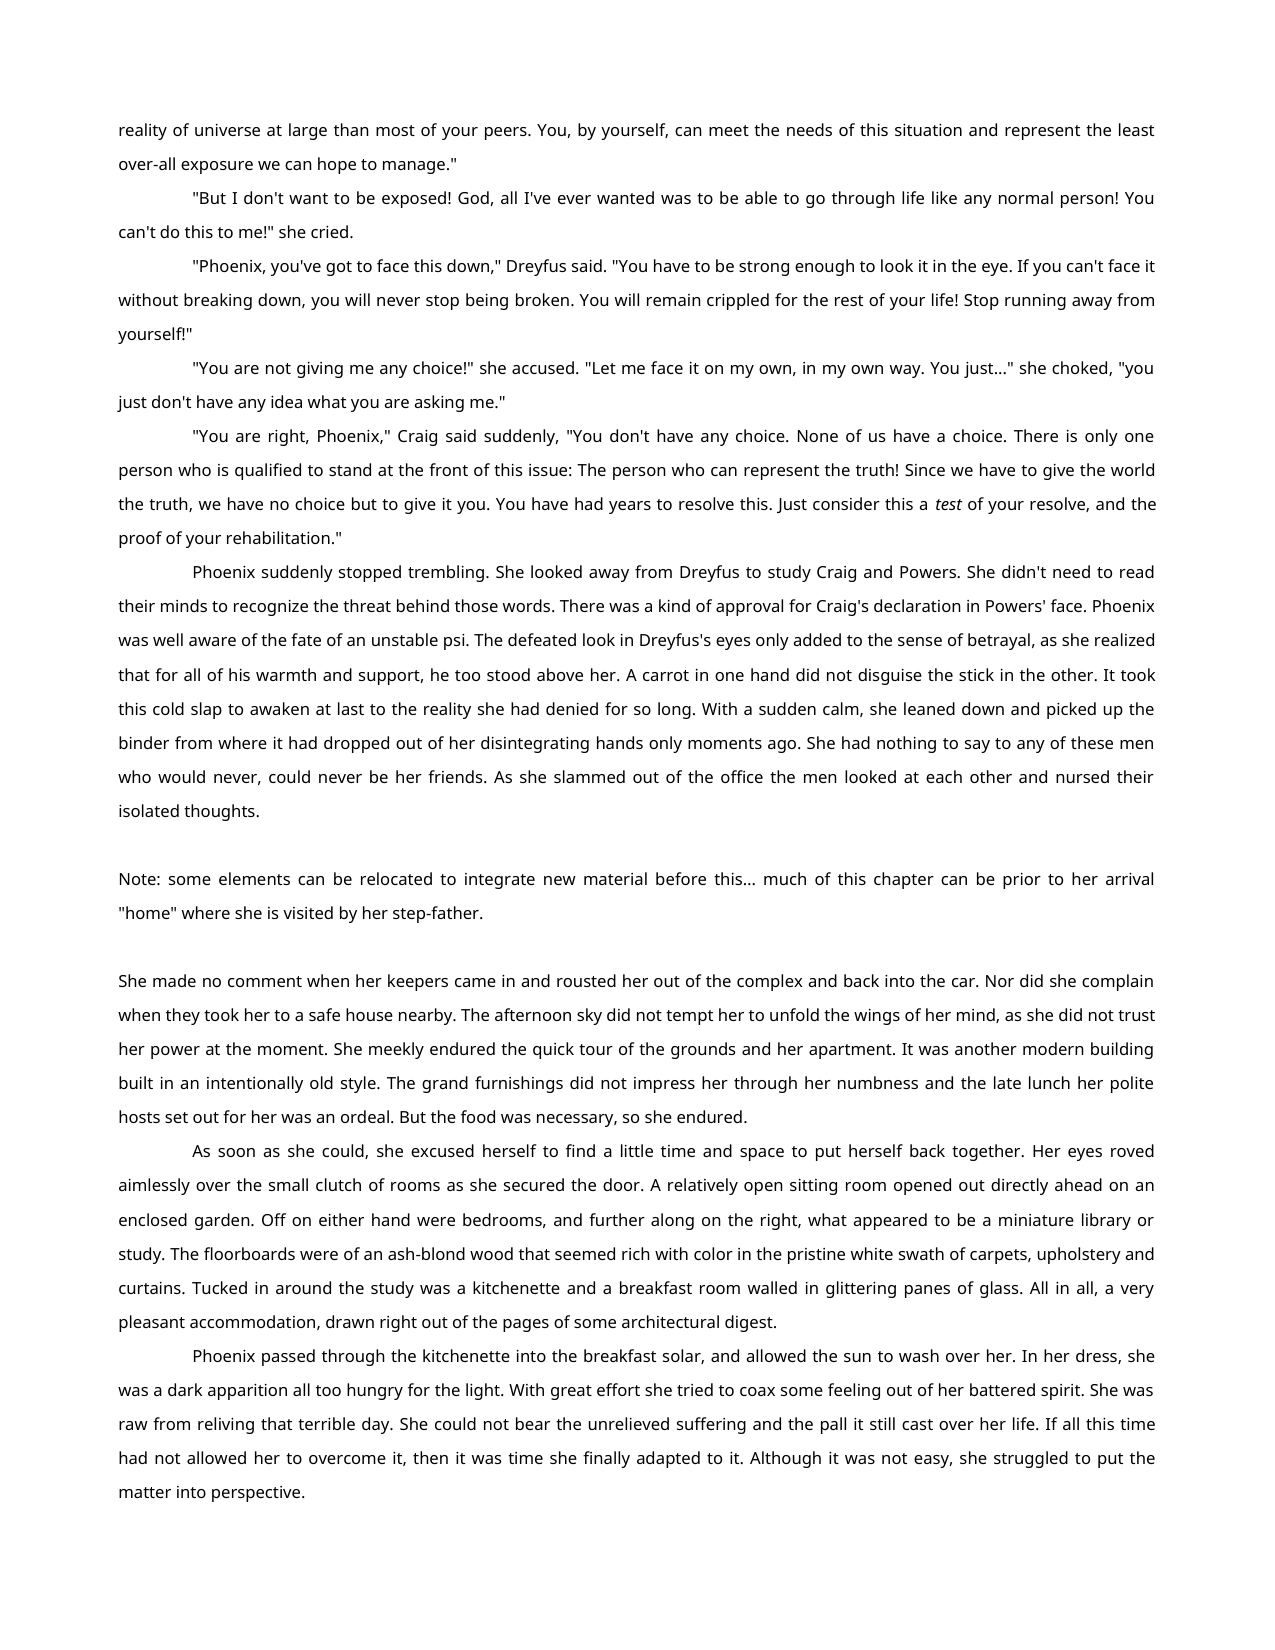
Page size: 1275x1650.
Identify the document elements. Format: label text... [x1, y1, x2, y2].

text As soon as she could, she excused herself to find a little time and space to put herself back together. Her eyes roved aimlessly over the small clutch of rooms as she secured the door. A relatively open sitting room opened out directly ahead on an enclosed garden. Off on either hand were bedrooms, and further along on the right, what appeared to be a miniature library or study. The floorboards were of an ash-blond wood that seemed rich with color in the pristine white swath of carpets, upholstery and curtains. Tucked in around the study was a kitchenette and a breakfast room walled in glittering panes of glass. All in all, a very pleasant accommodation, drawn right out of the pages of some architectural digest. [118, 1140, 1157, 1333]
text "Phoenix, you've got to face this down," Dreyfus said. "You have to be strong enough to look it in the eye. If you can't face it without breaking down, you will never stop being broken. You will remain crippled for the rest of your life! Stop running away from yourself!" [118, 254, 1157, 345]
text "You are not giving me any choice!" she accused. "Let me face it on my own, in my own way. You just..." she choked, "you just don't have any idea what you are asking me." [118, 357, 1157, 413]
text "But I don't want to be exposed! God, all I've ever wanted was to be able to go through life like any normal person! You can't do this to me!" she cried. [118, 186, 1157, 243]
text Phoenix passed through the kitchenette into the breakfast solar, and allowed the sun to wash over her. In her dress, she was a dark apparition all too hungry for the light. With great effort she tried to coax some feeling out of her battered spirit. She was raw from reliving that terrible day. She could not bear the unrelieved suffering and the pall it still cast over her life. If all this time had not allowed her to overcome it, then it was time she finally adapted to it. Although it was not easy, she struggled to put the matter into perspective. [118, 1344, 1157, 1503]
text Note: some elements can be relocated to integrate new material before this… much of this chapter can be prior to her arrival "home" where she is visited by her step-father. [118, 867, 1157, 924]
text She made no comment when her keepers came in and rousted her out of the complex and back into the car. Nor did she complain when they took her to a safe house nearby. The afternoon sky did not tempt her to unfold the wings of her mind, as she did not trust her power at the moment. She meekly endured the quick tour of the grounds and her apartment. It was another modern building built in an intentionally old style. The grand furnishings did not impress her through her numbness and the late lunch her polite hosts set out for her was an ordeal. But the food was necessary, so she endured. [118, 970, 1157, 1129]
text reality of universe at large than most of your peers. You, by yourself, can meet the needs of this situation and represent the least over-all exposure we can hope to manage." [118, 118, 1157, 175]
text Phoenix suddenly stopped trembling. She looked away from Dreyfus to study Craig and Powers. She didn't need to read their minds to recognize the threat behind those words. There was a kind of approval for Craig's declaration in Powers' face. Phoenix was well aware of the fate of an unstable psi. The defeated look in Dreyfus's eyes only added to the sense of betrayal, as she realized that for all of his warmth and support, he too stood above her. A carrot in one hand did not disguise the stick in the other. It took this cold slap to awaken at last to the reality she had denied for so long. With a sudden calm, she leaned down and picked up the binder from where it had dropped out of her disintegrating hands only moments ago. She had nothing to say to any of these men who would never, could never be her friends. As she slammed out of the office the men looked at each other and nursed their isolated thoughts. [118, 561, 1157, 822]
text "You are right, Phoenix," Craig said suddenly, "You don't have any choice. None of us have a choice. There is only one person who is qualified to stand at the front of this issue: The person who can represent the truth! Since we have to give the world the truth, we have no choice but to give it you. You have had years to resolve this. Just consider this a test of your resolve, and the proof of your rehabilitation." [118, 425, 1157, 549]
